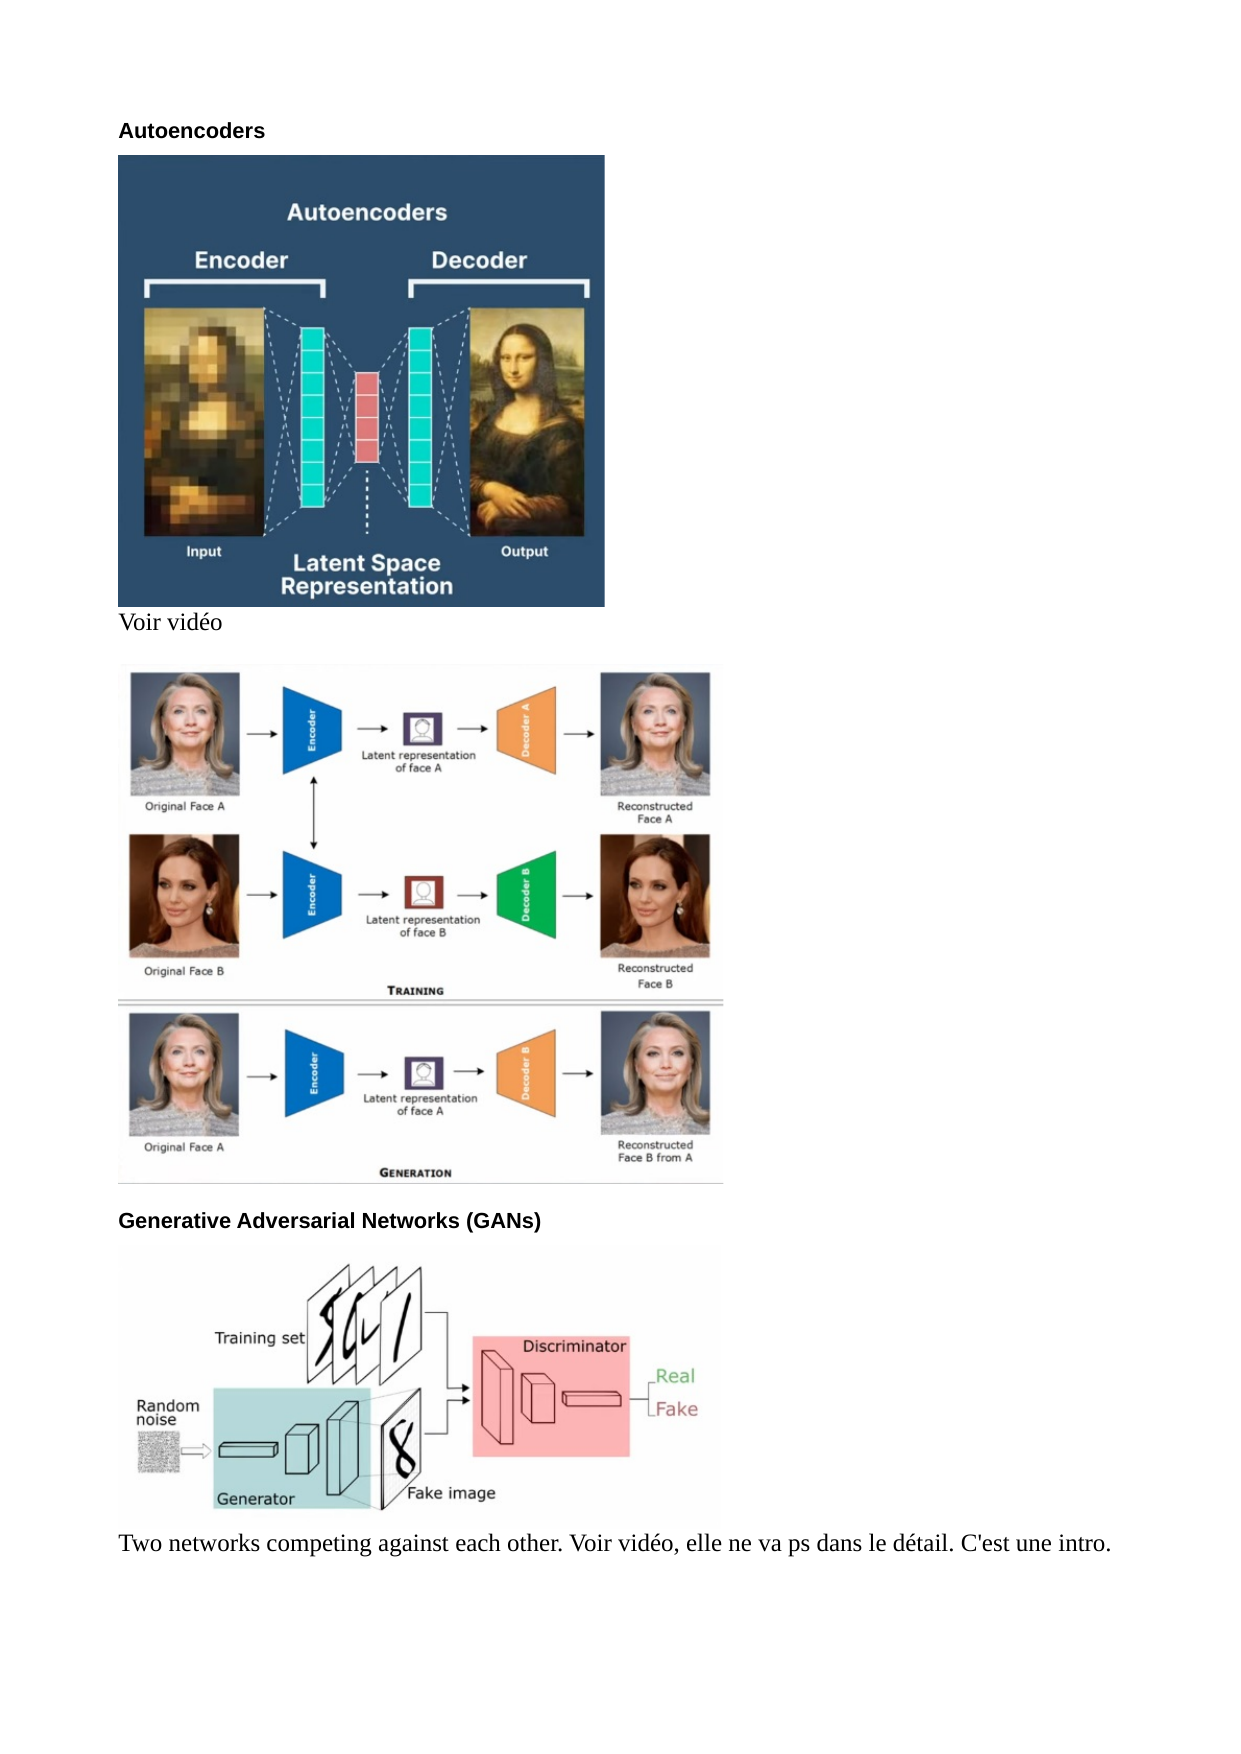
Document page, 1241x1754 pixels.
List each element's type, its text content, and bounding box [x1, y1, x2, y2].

picture [118, 664, 724, 1184]
text Two networks competing against each other. Voir vidéo, elle ne va ps dans le détail. C'est une intro. [118, 1528, 1122, 1557]
picture [118, 155, 605, 607]
text Voir vidéo [118, 607, 1122, 636]
subtitle Generative Adversarial Networks (GANs) [118, 1208, 1122, 1233]
subtitle Autoencoders [118, 118, 1122, 143]
picture [118, 1245, 722, 1529]
